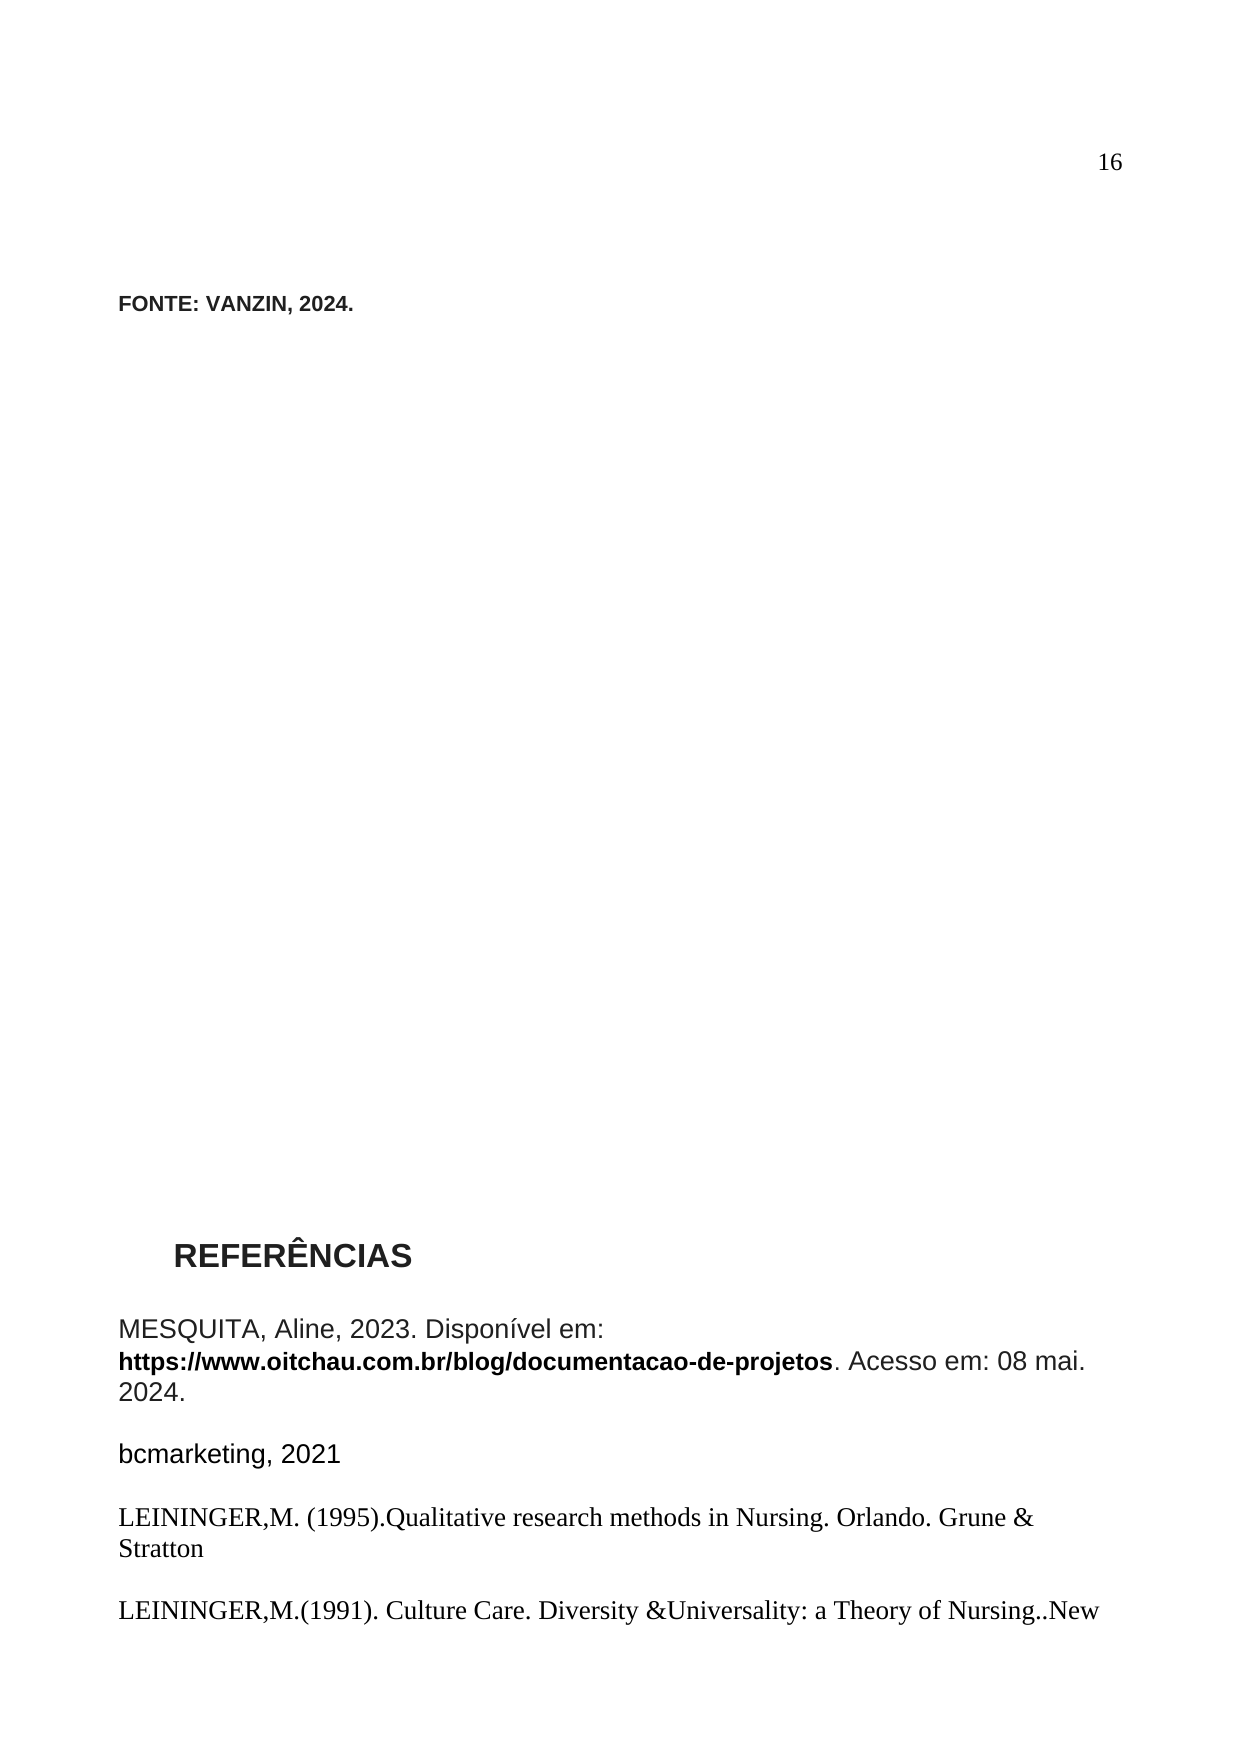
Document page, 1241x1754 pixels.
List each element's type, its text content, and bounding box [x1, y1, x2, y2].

text LEININGER,M.(1991). Culture Care. Diversity &Universality: a Theory of Nursing..New [118, 1594, 1122, 1625]
text bcmarketing, 2021 [118, 1438, 1122, 1469]
text REFERÊNCIAS [118, 1237, 1122, 1275]
text MESQUITA, Aline, 2023. Disponível em: https://www.oitchau.com.br/blog/documentacao-de-projetos. Acesso em: 08 mai. 2024. [118, 1313, 1122, 1407]
text FONTE: VANZIN, 2024. [118, 291, 1122, 317]
text LEININGER,M. (1995).Qualitative research methods in Nursing. Orlando. Grune & Stratton [118, 1501, 1122, 1563]
